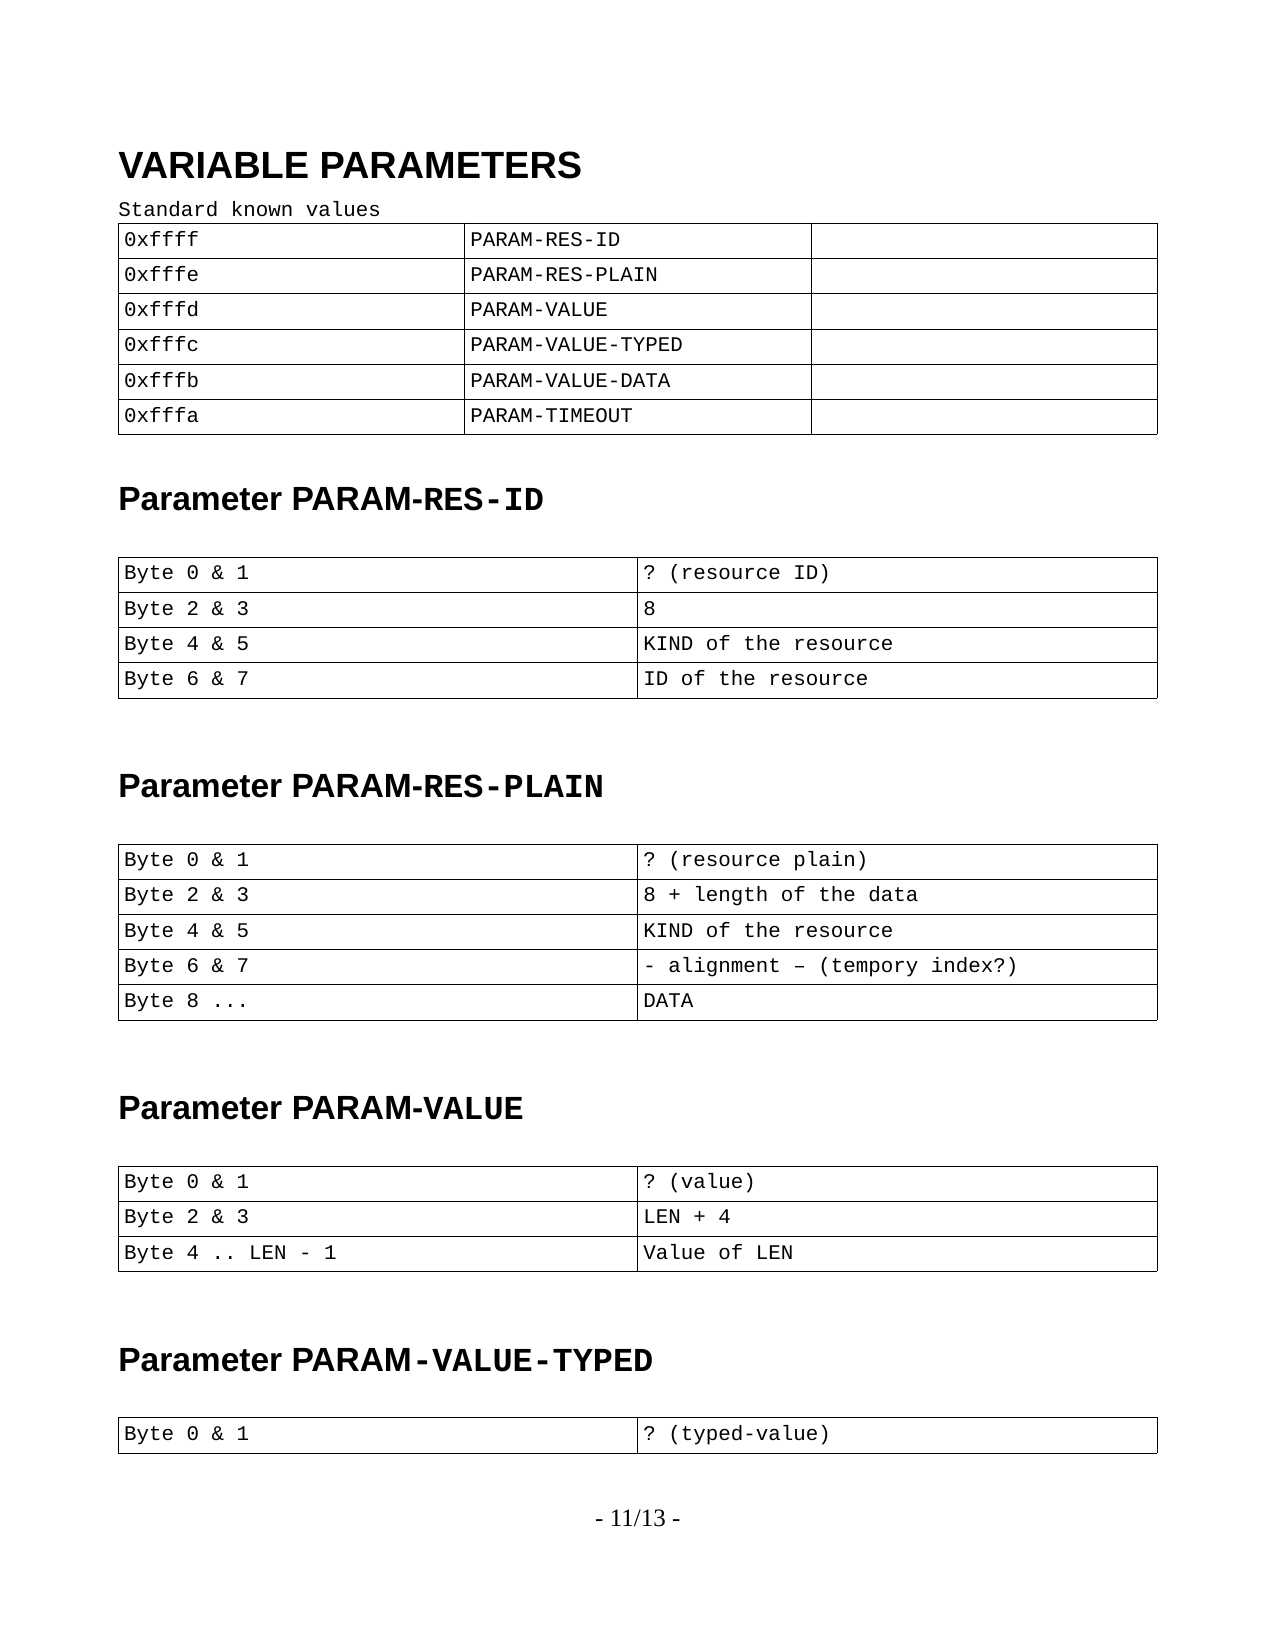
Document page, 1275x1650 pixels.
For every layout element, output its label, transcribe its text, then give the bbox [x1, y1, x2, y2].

table_cell PARAM-RES-PLAIN [465, 259, 811, 293]
table_cell 0xfffd [119, 294, 464, 328]
subtitle Parameter PARAM-RES-PLAIN [118, 766, 1157, 807]
table_cell PARAM-VALUE-DATA [465, 365, 811, 399]
text Standard known values [118, 199, 1157, 223]
table_cell DATA [638, 985, 1157, 1019]
table_header ? (typed-value) [638, 1418, 1157, 1452]
table_cell Byte 4 .. LEN - 1 [119, 1237, 637, 1271]
table_cell Byte 2 & 3 [119, 1202, 637, 1236]
table_cell [812, 294, 1157, 328]
table_header ? (resource ID) [638, 558, 1157, 592]
table_cell [812, 330, 1157, 364]
table_cell Byte 8 ... [119, 985, 637, 1019]
table_cell PARAM-VALUE-TYPED [465, 330, 811, 364]
table_cell Byte 2 & 3 [119, 880, 637, 914]
table_cell PARAM-TIMEOUT [465, 400, 811, 434]
table_cell Byte 4 & 5 [119, 915, 637, 949]
table_cell ID of the resource [638, 663, 1157, 697]
table_header ? (resource plain) [638, 845, 1157, 879]
table_cell 0xfffb [119, 365, 464, 399]
table_cell - alignment – (tempory index?) [638, 950, 1157, 984]
table_header ? (value) [638, 1167, 1157, 1201]
table_cell [812, 259, 1157, 293]
table_cell 8 + length of the data [638, 880, 1157, 914]
table_cell LEN + 4 [638, 1202, 1157, 1236]
table_header [812, 224, 1157, 258]
subtitle Parameter PARAM-VALUE [118, 1088, 1157, 1129]
table_cell 0xfffe [119, 259, 464, 293]
table_cell 8 [638, 593, 1157, 627]
table_header Byte 0 & 1 [119, 558, 637, 592]
table_header Byte 0 & 1 [119, 1418, 637, 1452]
table_cell Byte 2 & 3 [119, 593, 637, 627]
table_cell PARAM-VALUE [465, 294, 811, 328]
subtitle Parameter PARAM-RES-ID [118, 479, 1157, 520]
table_cell Byte 6 & 7 [119, 663, 637, 697]
table_cell Byte 6 & 7 [119, 950, 637, 984]
table_cell [812, 400, 1157, 434]
table_header Byte 0 & 1 [119, 1167, 637, 1201]
table_cell Byte 4 & 5 [119, 628, 637, 662]
subtitle Parameter PARAM-VALUE-TYPED [118, 1339, 1157, 1381]
table_cell [812, 365, 1157, 399]
table_header 0xffff [119, 224, 464, 258]
table_cell 0xfffa [119, 400, 464, 434]
table_cell KIND of the resource [638, 915, 1157, 949]
table_cell Value of LEN [638, 1237, 1157, 1271]
table_cell 0xfffc [119, 330, 464, 364]
table_header Byte 0 & 1 [119, 845, 637, 879]
subtitle VARIABLE PARAMETERS [118, 143, 1157, 187]
table_cell KIND of the resource [638, 628, 1157, 662]
table_header PARAM-RES-ID [465, 224, 811, 258]
